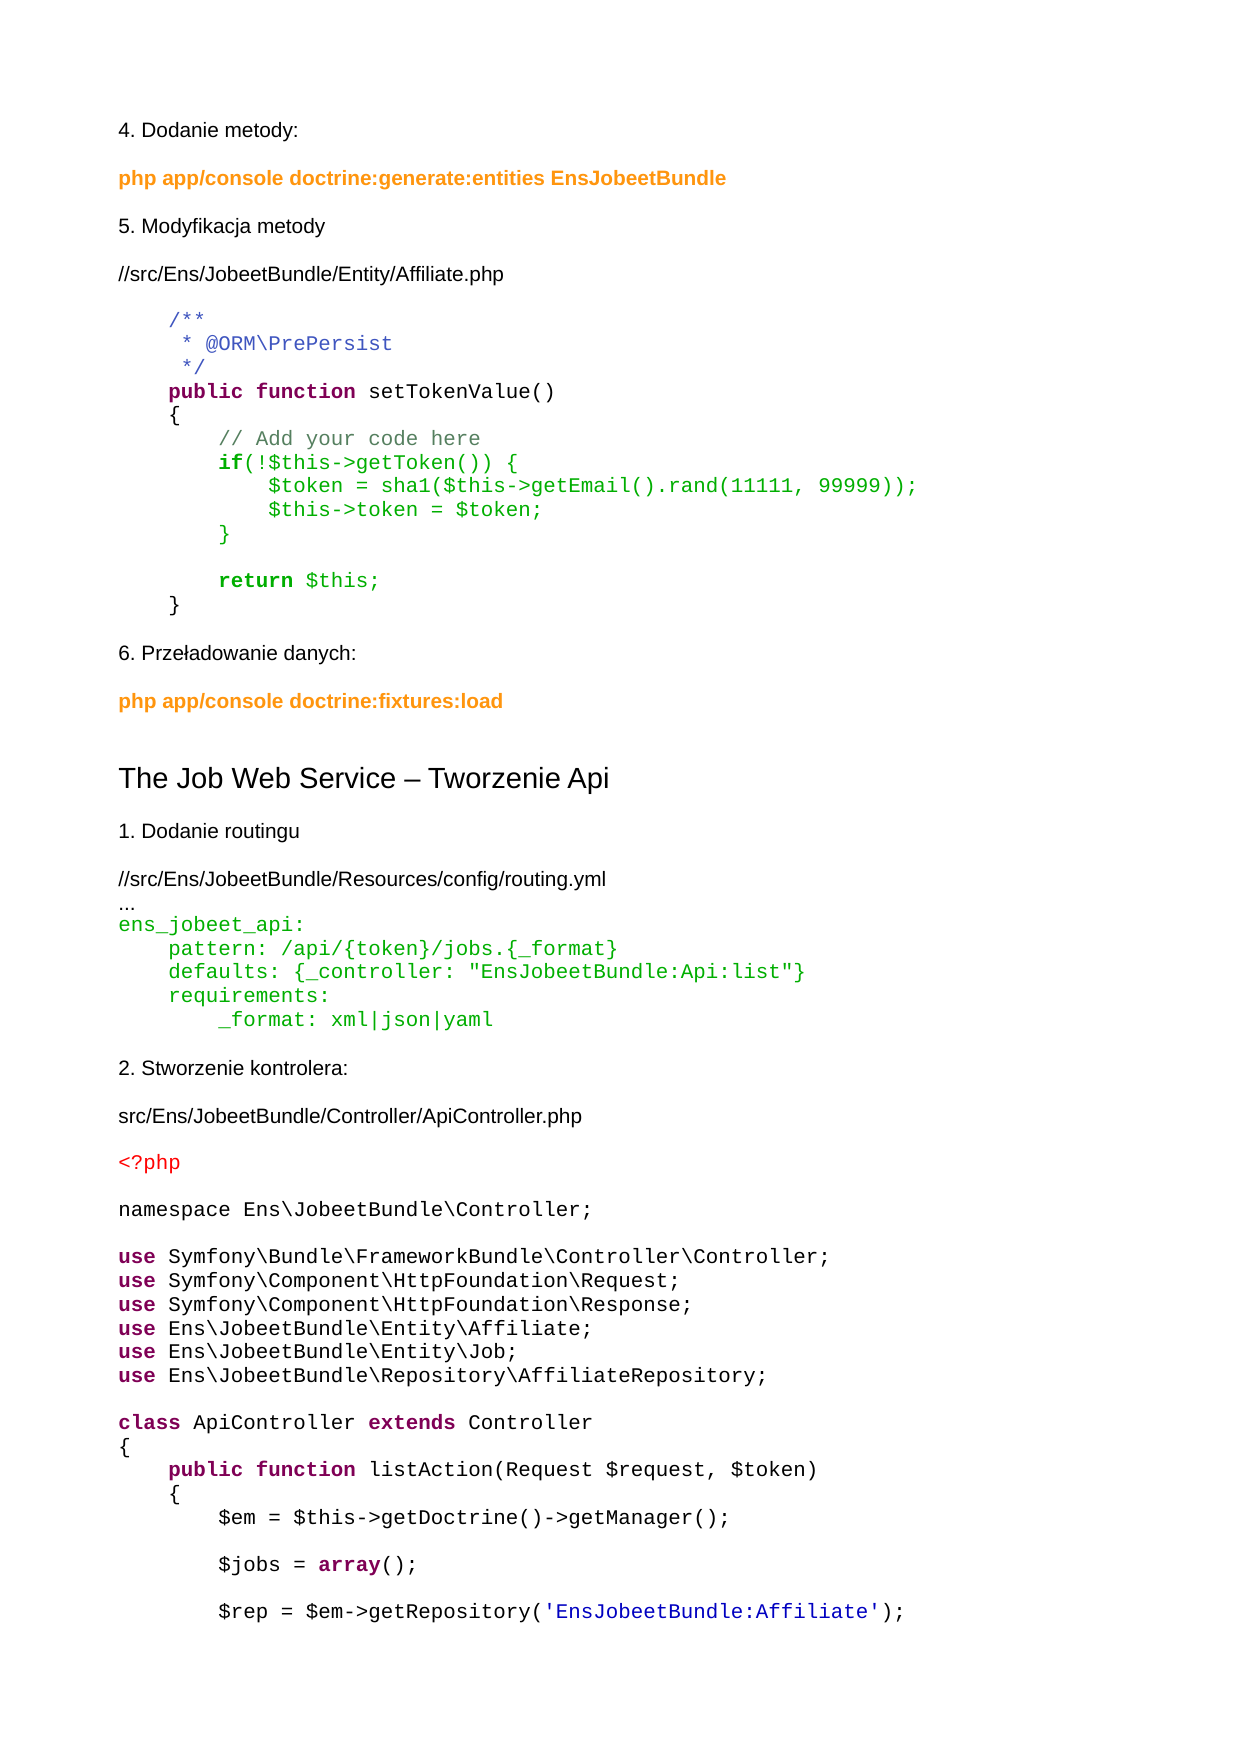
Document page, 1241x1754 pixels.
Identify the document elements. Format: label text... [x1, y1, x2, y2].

text { [118, 1436, 1122, 1459]
text defaults: {_controller: "EnsJobeetBundle:Api:list"} [118, 962, 1122, 985]
text use Symfony\Component\HttpFoundation\Response; [118, 1294, 1122, 1317]
text ... [118, 890, 1122, 914]
text } [118, 593, 1122, 617]
text $rep = $em->getRepository('EnsJobeetBundle:Affiliate'); [118, 1601, 1122, 1625]
text php app/console doctrine:generate:entities EnsJobeetBundle [118, 166, 1122, 190]
text $this->token = $token; [118, 499, 1122, 523]
text $token = sha1($this->getEmail().rand(11111, 99999)); [118, 475, 1122, 499]
text use Symfony\Component\HttpFoundation\Request; [118, 1270, 1122, 1294]
text 2. Stworzenie kontrolera: [118, 1056, 1122, 1080]
text 5. Modyfikacja metody [118, 214, 1122, 238]
text } [118, 523, 1122, 546]
text <?php [118, 1152, 1122, 1176]
text class ApiController extends Controller [118, 1412, 1122, 1436]
text 4. Dodanie metody: [118, 118, 1122, 142]
text * @ORM\PrePersist [118, 333, 1122, 357]
text requirements: [118, 985, 1122, 1009]
text $em = $this->getDoctrine()->getManager(); [118, 1507, 1122, 1530]
text public function listAction(Request $request, $token) [118, 1459, 1122, 1483]
text src/Ens/JobeetBundle/Controller/ApiController.php [118, 1104, 1122, 1128]
text //src/Ens/JobeetBundle/Resources/config/routing.yml [118, 866, 1122, 890]
text public function setTokenValue() [118, 381, 1122, 404]
text // Add your code here [118, 428, 1122, 452]
text use Symfony\Bundle\FrameworkBundle\Controller\Controller; [118, 1247, 1122, 1270]
text php app/console doctrine:fixtures:load [118, 689, 1122, 713]
text //src/Ens/JobeetBundle/Entity/Affiliate.php [118, 262, 1122, 286]
text use Ens\JobeetBundle\Entity\Job; [118, 1341, 1122, 1365]
text The Job Web Service – Tworzenie Api [118, 761, 1122, 794]
text { [118, 404, 1122, 428]
text { [118, 1483, 1122, 1507]
text if(!$this->getToken()) { [118, 452, 1122, 475]
text 6. Przeładowanie danych: [118, 641, 1122, 665]
text return $this; [118, 570, 1122, 593]
text 1. Dodanie routingu [118, 818, 1122, 842]
text use Ens\JobeetBundle\Entity\Affiliate; [118, 1317, 1122, 1341]
text _format: xml|json|yaml [118, 1009, 1122, 1032]
text use Ens\JobeetBundle\Repository\AffiliateRepository; [118, 1365, 1122, 1388]
text ens_jobeet_api: [118, 914, 1122, 938]
text */ [118, 357, 1122, 381]
text pattern: /api/{token}/jobs.{_format} [118, 938, 1122, 962]
text namespace Ens\JobeetBundle\Controller; [118, 1199, 1122, 1223]
text /** [118, 310, 1122, 333]
text $jobs = array(); [118, 1554, 1122, 1578]
